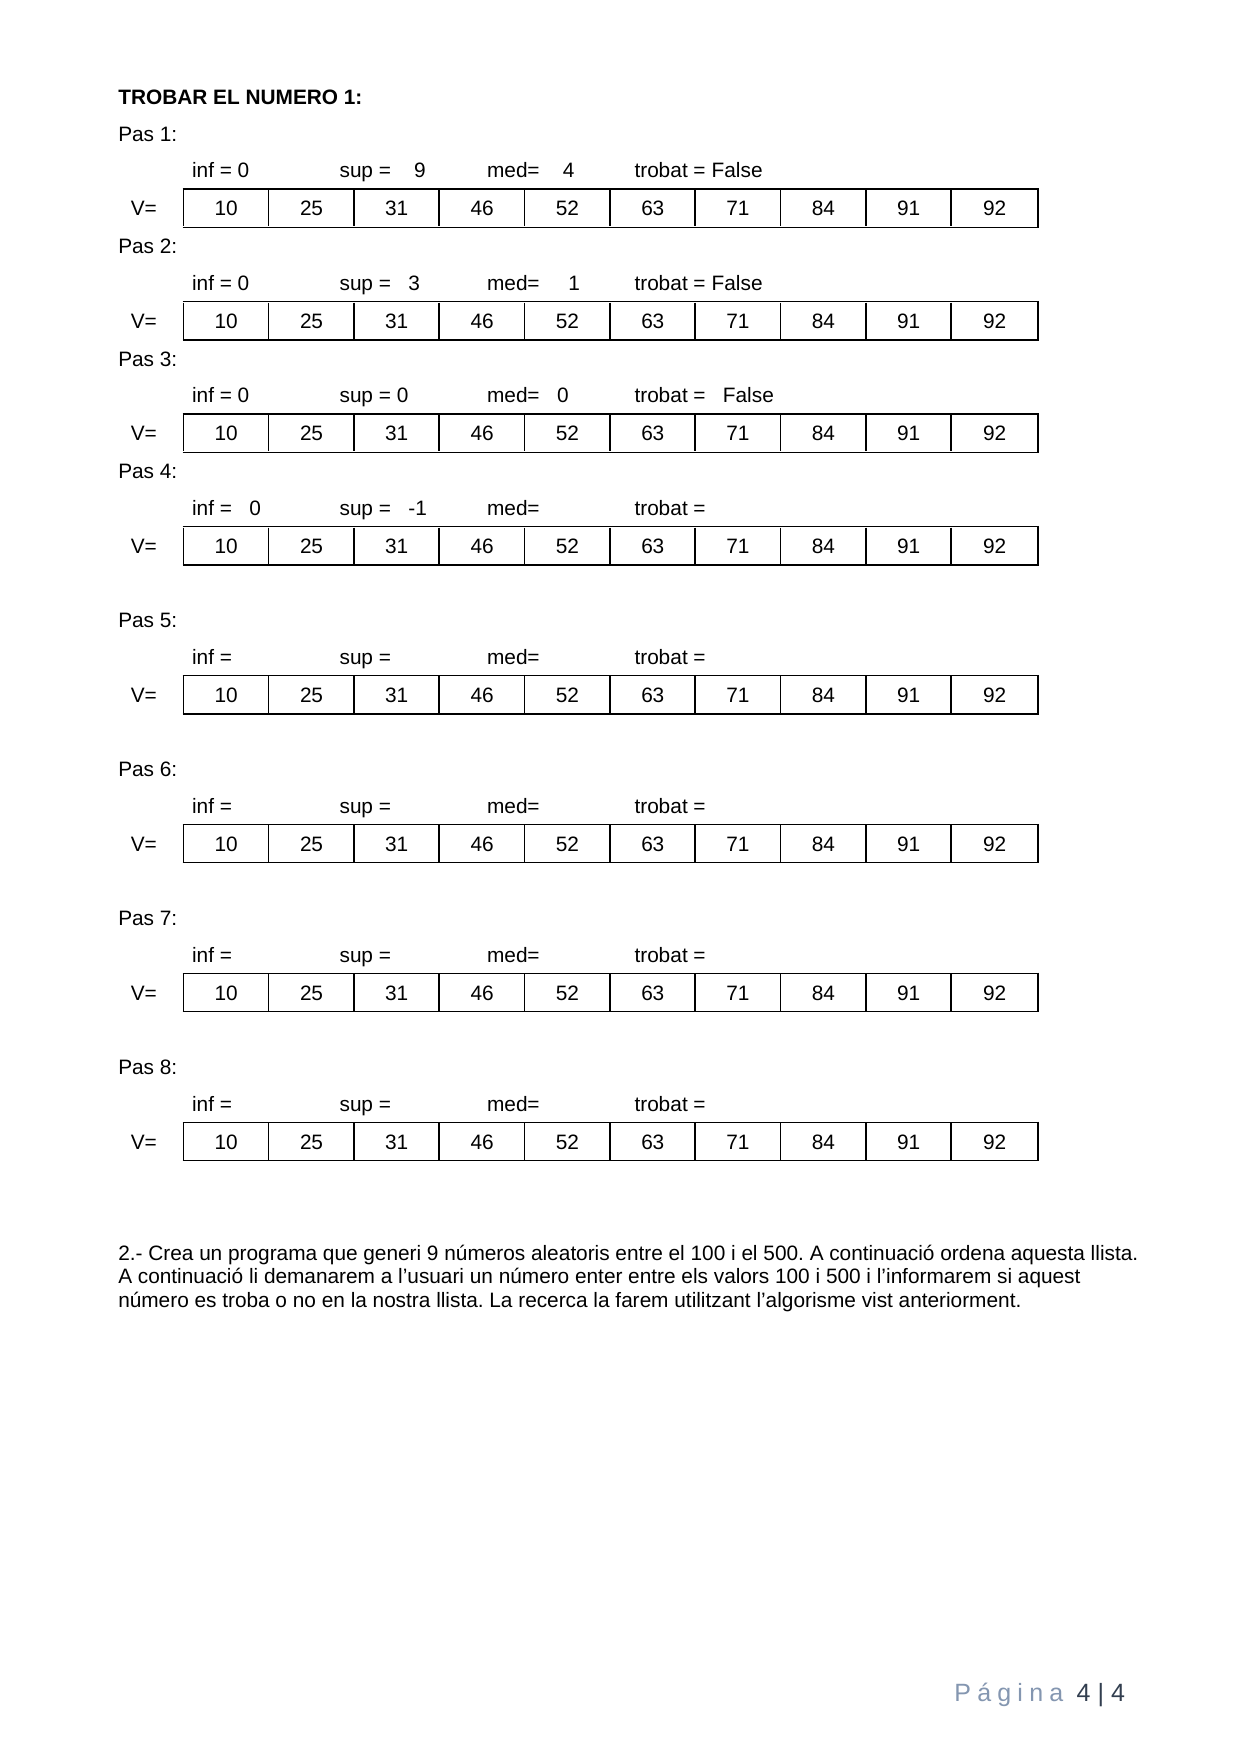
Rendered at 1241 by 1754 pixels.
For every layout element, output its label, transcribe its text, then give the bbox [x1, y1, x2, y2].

table_header 52 [525, 676, 609, 713]
table_header 92 [952, 302, 1037, 339]
table_header 25 [269, 676, 353, 713]
table_header 46 [440, 190, 524, 226]
table_header 31 [355, 527, 439, 564]
table_header 91 [867, 190, 950, 226]
table_header 25 [269, 302, 354, 339]
table_header V= [118, 188, 183, 226]
table_header 25 [269, 974, 353, 1011]
table_header 31 [355, 302, 439, 339]
table_header V= [118, 301, 183, 339]
table_header 71 [696, 415, 780, 451]
table_header 84 [781, 190, 865, 226]
table_header 52 [525, 1123, 609, 1160]
table_header 31 [355, 676, 438, 713]
table_header 46 [440, 1123, 524, 1160]
text inf = sup = med= trobat = [118, 1091, 1152, 1115]
table_header 52 [525, 302, 610, 339]
table_header 91 [867, 415, 950, 451]
table_header 63 [611, 190, 694, 226]
text inf = 0 sup = 3 med= 1 trobat = False [118, 271, 1152, 294]
text inf = 0 sup = 0 med= 0 trobat = False [118, 383, 1152, 407]
table_header 46 [440, 302, 524, 339]
table_header V= [118, 824, 183, 862]
table_header 84 [781, 974, 865, 1011]
table_header 71 [696, 676, 780, 713]
table_header 91 [867, 302, 951, 339]
text TROBAR EL NUMERO 1: [118, 85, 1152, 109]
text Pas 4: [118, 459, 1152, 483]
table_header 52 [525, 825, 609, 862]
table_header 91 [867, 1123, 950, 1160]
table_header 52 [525, 527, 610, 564]
table_header 52 [525, 190, 609, 226]
table_header 91 [867, 527, 951, 564]
table_header 71 [696, 527, 780, 564]
table_header 71 [696, 302, 780, 339]
table_header 84 [781, 1123, 865, 1160]
table_header 46 [440, 974, 524, 1011]
text inf = sup = med= trobat = [118, 644, 1152, 668]
table_header V= [118, 413, 183, 451]
table_header 84 [781, 527, 866, 564]
table_header 71 [696, 974, 780, 1011]
table_header 10 [184, 415, 268, 451]
table_header 10 [184, 302, 268, 339]
table_header 71 [696, 825, 780, 862]
table_header 92 [952, 974, 1037, 1011]
table_header 63 [611, 1123, 694, 1160]
table_header 46 [440, 415, 524, 451]
table_header 25 [269, 1123, 353, 1160]
table_header 31 [355, 190, 438, 226]
table_header 91 [867, 825, 950, 862]
table_header 63 [611, 974, 694, 1011]
table_header 63 [611, 825, 694, 862]
text Pas 7: [118, 906, 1152, 930]
table_header 10 [184, 974, 268, 1011]
table_header 63 [611, 302, 695, 339]
table_header V= [118, 675, 183, 713]
text Pas 8: [118, 1055, 1152, 1079]
table_header 10 [184, 1123, 268, 1160]
text Pas 6: [118, 757, 1152, 781]
table_header 84 [781, 415, 865, 451]
table_header 91 [867, 974, 950, 1011]
table_header 92 [952, 676, 1037, 713]
table_header 84 [781, 302, 866, 339]
table_header 92 [952, 825, 1037, 862]
table_header 92 [952, 190, 1037, 226]
text inf = sup = med= trobat = [118, 942, 1152, 966]
table_header 92 [952, 1123, 1037, 1160]
table_header 71 [696, 1123, 780, 1160]
table_header 25 [269, 825, 353, 862]
table_header 63 [611, 676, 694, 713]
table_header 91 [867, 676, 950, 713]
text Pas 5: [118, 608, 1152, 632]
table_header 63 [611, 415, 694, 451]
table_header 52 [525, 974, 609, 1011]
table_header 31 [355, 825, 438, 862]
table_header 46 [440, 527, 524, 564]
table_header 25 [269, 415, 353, 451]
text inf = 0 sup = 9 med= 4 trobat = False [118, 158, 1152, 182]
text Pas 3: [118, 347, 1152, 371]
table_header 92 [952, 415, 1037, 451]
table_header 10 [184, 825, 268, 862]
table_header 46 [440, 825, 524, 862]
table_header 71 [696, 190, 780, 226]
table_header 10 [184, 527, 268, 564]
table_header 52 [525, 415, 609, 451]
table_header V= [118, 526, 183, 564]
table_header 25 [269, 190, 353, 226]
text 2.- Crea un programa que generi 9 números aleatoris entre el 100 i el 500. A continuació ordena aquesta llista. A continuació li demanarem a l’usuari un número enter entre els valors 100 i 500 i l’informarem si aquest número es troba o no en la nostra llista. La recerca la farem utilitzant l’algorisme vist anteriorment. [118, 1240, 1152, 1312]
table_header 10 [184, 676, 268, 713]
table_header 46 [440, 676, 524, 713]
table_header 10 [184, 190, 268, 226]
table_header 84 [781, 676, 865, 713]
table_header V= [118, 1122, 183, 1160]
table_header 63 [611, 527, 695, 564]
text Pas 2: [118, 234, 1152, 258]
text inf = 0 sup = -1 med= trobat = [118, 496, 1152, 519]
text Pas 1: [118, 122, 1152, 146]
table_header 92 [952, 527, 1037, 564]
table_header 31 [355, 1123, 438, 1160]
table_header 84 [781, 825, 865, 862]
text inf = sup = med= trobat = [118, 793, 1152, 817]
table_header 31 [355, 415, 438, 451]
table_header 31 [355, 974, 438, 1011]
table_header 25 [269, 527, 354, 564]
table_header V= [118, 973, 183, 1011]
